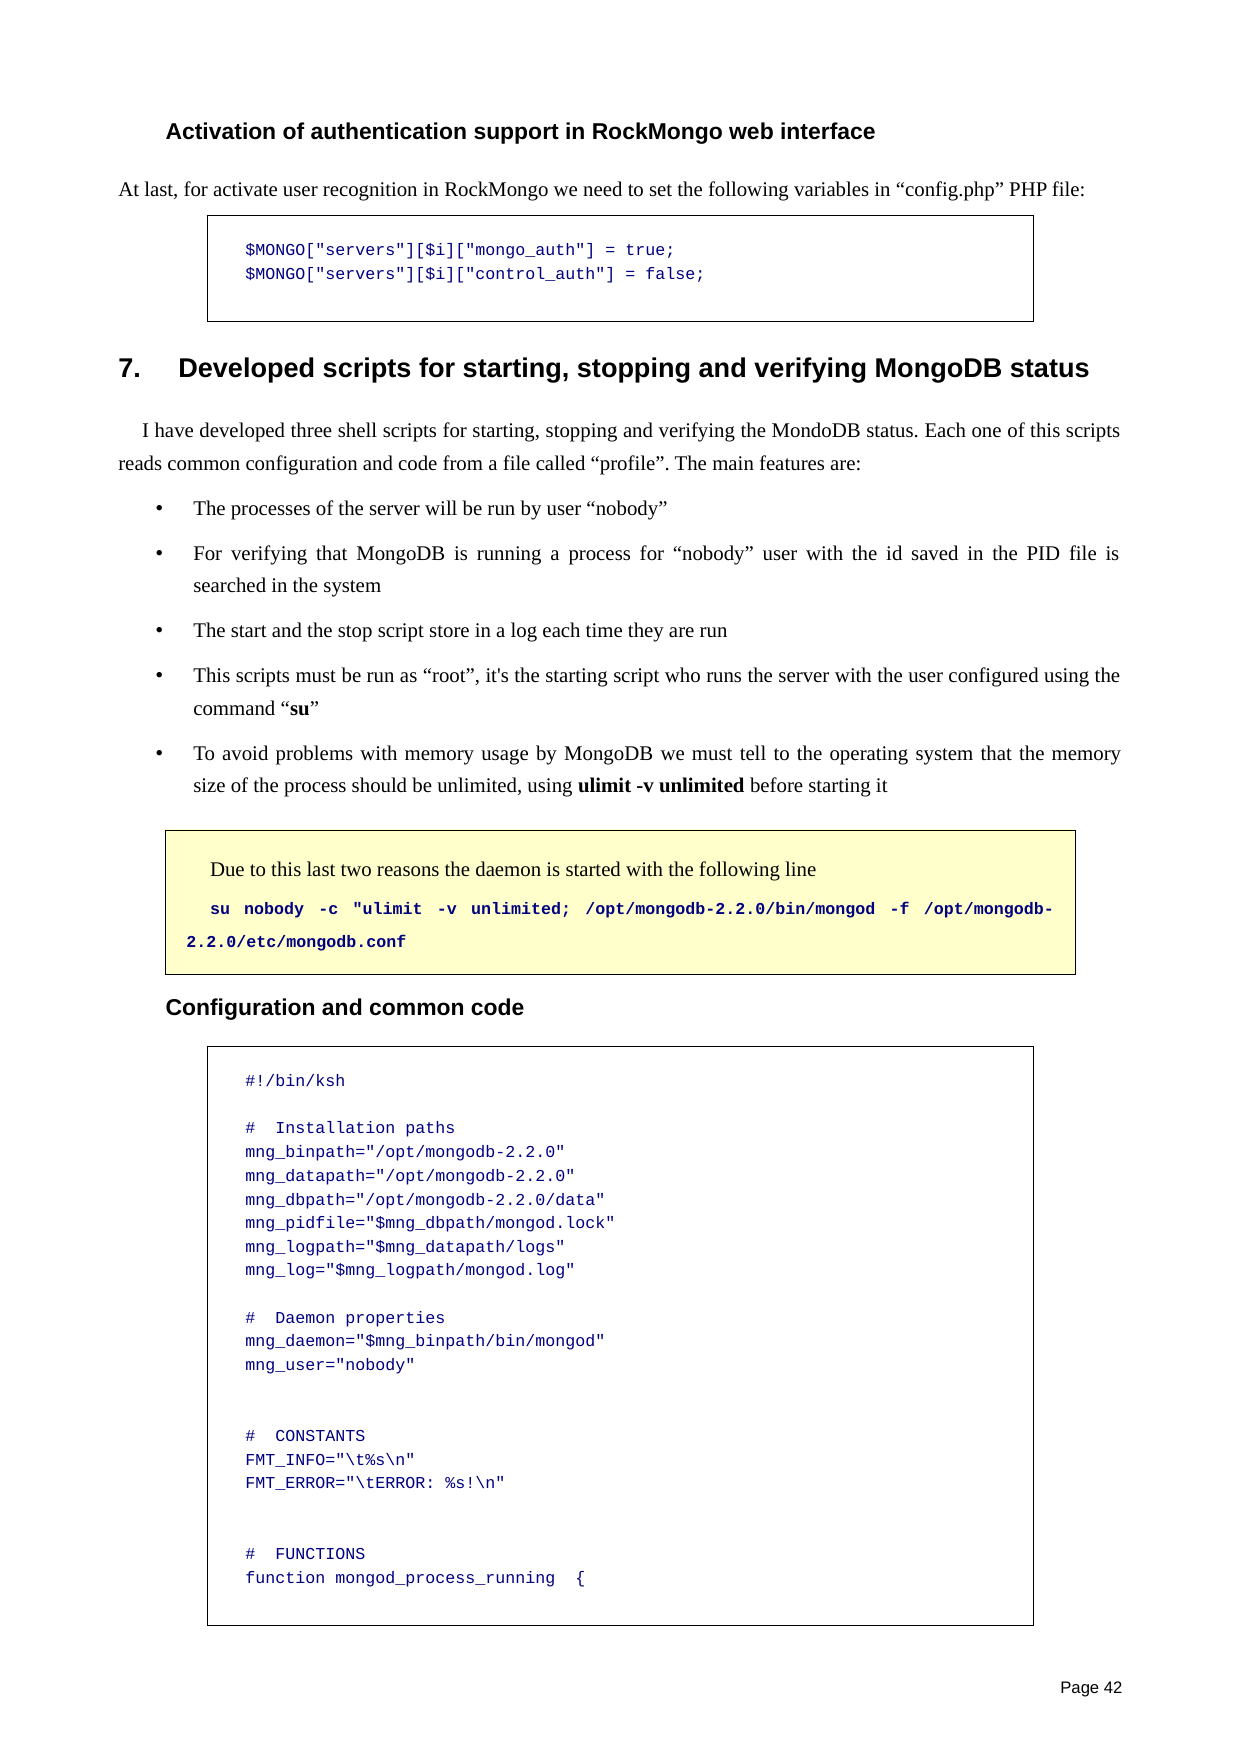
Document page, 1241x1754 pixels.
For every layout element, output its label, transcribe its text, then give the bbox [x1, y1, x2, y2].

list The start and the stop script store in a log each time they are run [156, 612, 1122, 644]
text mng_daemon="$mng_binpath/bin/mongod" [208, 1306, 1033, 1329]
text $MONGO["servers"][$i]["control_auth"] = false; [208, 239, 1033, 321]
text At last, for activate user recognition in RockMongo we need to set the following variables in “config.php” PHP file: [118, 170, 1122, 202]
text mng_user="nobody" [208, 1329, 1033, 1374]
list For verifying that MongoDB is running a process for “nobody” user with the id saved in the PID file is searched in the system [156, 534, 1122, 599]
text mng_logpath="$mng_datapath/logs" [208, 1211, 1033, 1235]
list This scripts must be run as “root”, it's the starting script who runs the server with the user configured using the command “su” [156, 657, 1122, 722]
text I have developed three shell scripts for starting, stopping and verifying the MondoDB status. Each one of this scripts reads common configuration and code from a file called “profile”. The main features are: [118, 412, 1122, 477]
text mng_pidfile="$mng_dbpath/mongod.lock" [208, 1188, 1033, 1211]
text mng_binpath="/opt/mongodb-2.2.0" [208, 1117, 1033, 1140]
text # Installation paths [208, 1093, 1033, 1117]
text Due to this last two reasons the daemon is started with the following line [166, 831, 1075, 868]
text mng_datapath="/opt/mongodb-2.2.0" [208, 1140, 1033, 1164]
text function mongod_process_running { [208, 1542, 1033, 1625]
subtitle Configuration and common code [165, 994, 1122, 1020]
subtitle Activation of authentication support in RockMongo web interface [165, 118, 1122, 144]
text # CONSTANTS [208, 1401, 1033, 1424]
subtitle Developed scripts for starting, stopping and verifying MongoDB status [118, 352, 1122, 384]
text su nobody -c "ulimit -v unlimited; /opt/mongodb-2.2.0/bin/mongod -f /opt/mongodb-2.2.0/etc/mongodb.conf [166, 868, 1075, 974]
text # Daemon properties [208, 1282, 1033, 1306]
text mng_log="$mng_logpath/mongod.log" [208, 1235, 1033, 1279]
text #!/bin/ksh [208, 1047, 1033, 1090]
list The processes of the server will be run by user “nobody” [156, 489, 1122, 522]
text $MONGO["servers"][$i]["mongo_auth"] = true; [208, 216, 1033, 239]
text FMT_INFO="\t%s\n" [208, 1424, 1033, 1448]
text # FUNCTIONS [208, 1519, 1033, 1542]
text mng_dbpath="/opt/mongodb-2.2.0/data" [208, 1164, 1033, 1188]
text FMT_ERROR="\tERROR: %s!\n" [208, 1448, 1033, 1492]
list To avoid problems with memory usage by MongoDB we must tell to the operating system that the memory size of the process should be unlimited, using ulimit -v unlimited before starting it [156, 734, 1122, 799]
